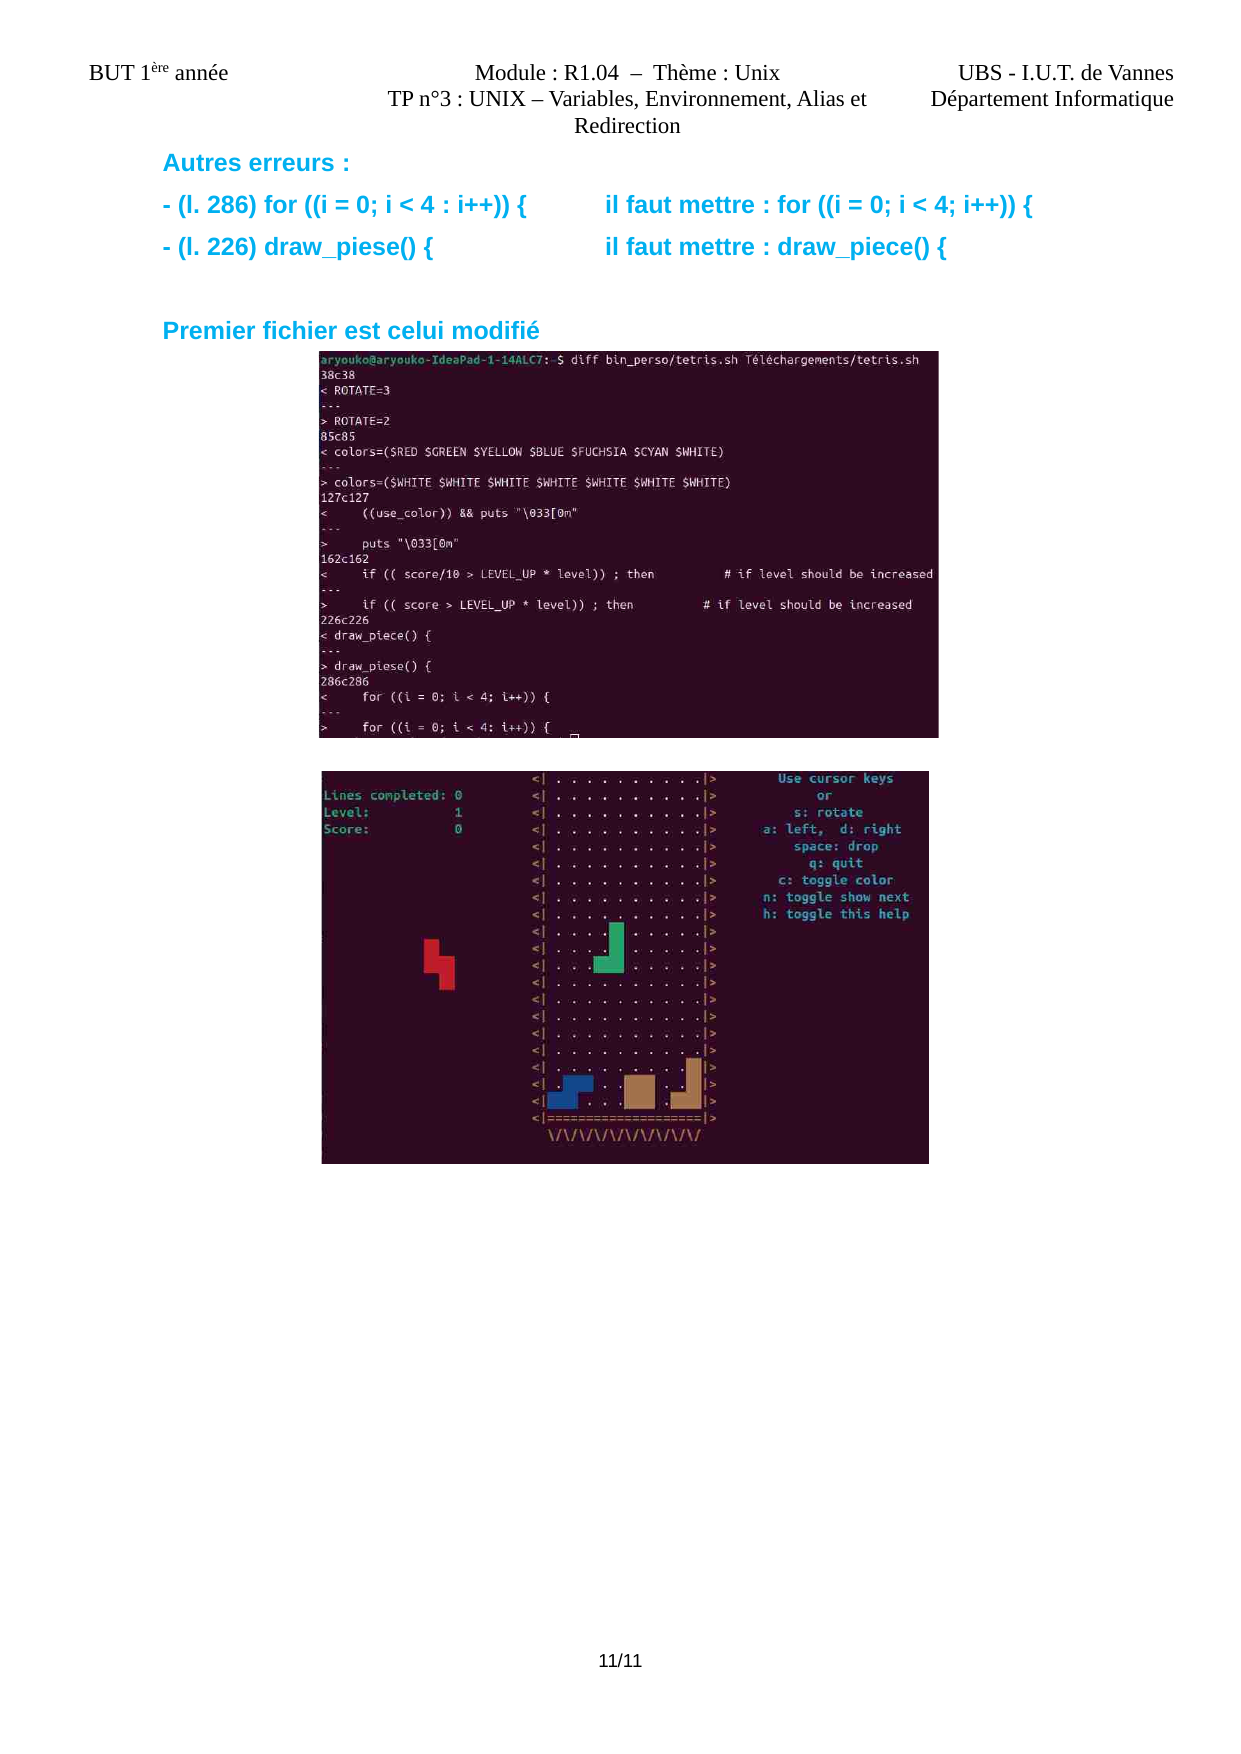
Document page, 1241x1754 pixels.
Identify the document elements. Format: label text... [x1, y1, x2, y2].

text - (l. 286) for ((i = 0; i < 4 : i++)) { il faut mettre : for ((i = 0; i < 4; i++)) { [89, 190, 1151, 219]
picture [321, 771, 929, 1164]
text Premier fichier est celui modifié [89, 316, 1151, 344]
text - (l. 226) draw_piese() { il faut mettre : draw_piece() { [89, 232, 1151, 261]
picture [318, 351, 939, 738]
text Autres erreurs : [89, 148, 1151, 177]
